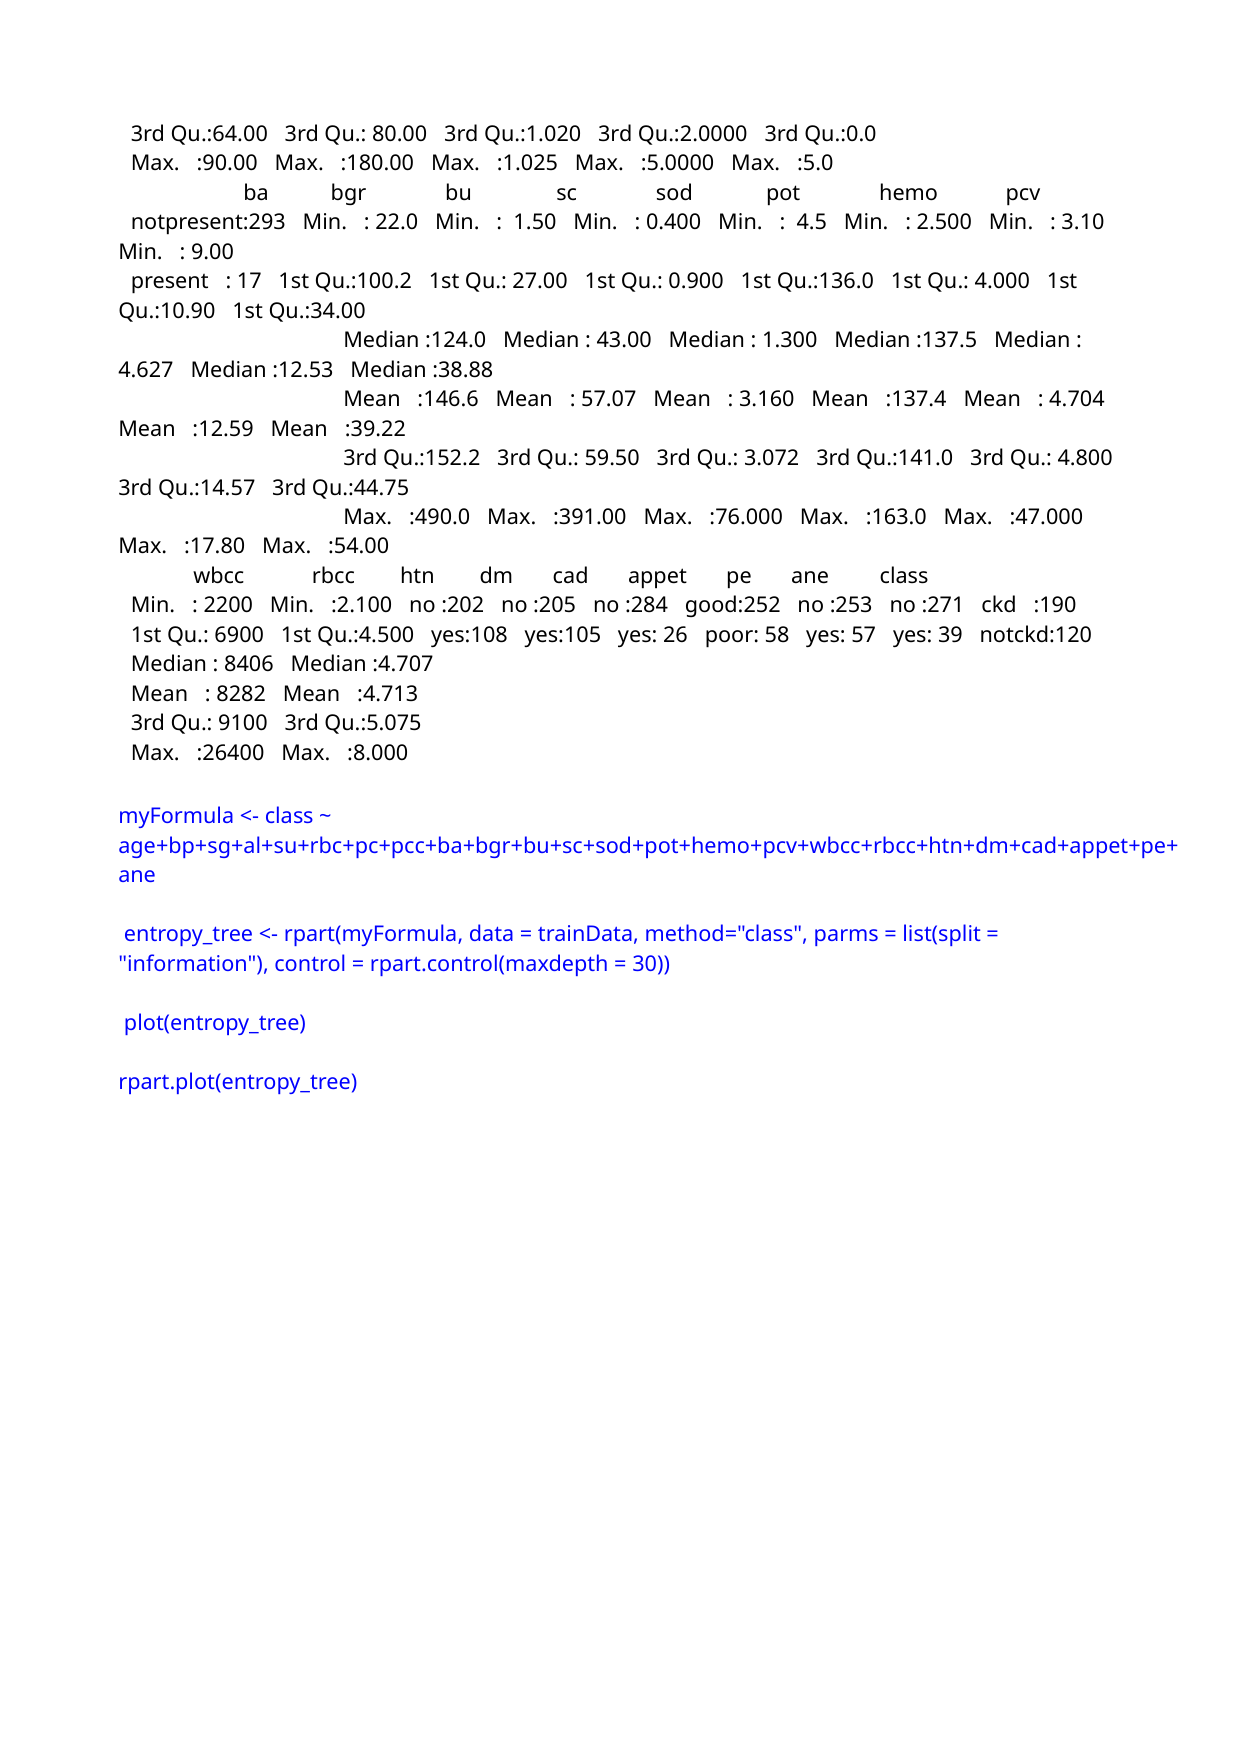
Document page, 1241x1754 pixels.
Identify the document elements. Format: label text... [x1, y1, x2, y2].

text rpart.plot(entropy_tree) [118, 1066, 1122, 1096]
text Mean :146.6 Mean : 57.07 Mean : 3.160 Mean :137.4 Mean : 4.704 Mean :12.59 Mean :39.22 [118, 383, 1122, 442]
text Max. :26400 Max. :8.000 [118, 737, 1122, 767]
text plot(entropy_tree) [118, 1007, 1122, 1037]
text Mean : 8282 Mean :4.713 [118, 678, 1122, 708]
text Median :124.0 Median : 43.00 Median : 1.300 Median :137.5 Median : 4.627 Median :12.53 Median :38.88 [118, 324, 1122, 383]
text 1st Qu.: 6900 1st Qu.:4.500 yes:108 yes:105 yes: 26 poor: 58 yes: 57 yes: 39 notckd:120 [118, 619, 1122, 649]
text Max. :490.0 Max. :391.00 Max. :76.000 Max. :163.0 Max. :47.000 Max. :17.80 Max. :54.00 [118, 501, 1122, 560]
text Median : 8406 Median :4.707 [118, 649, 1122, 678]
text 3rd Qu.:152.2 3rd Qu.: 59.50 3rd Qu.: 3.072 3rd Qu.:141.0 3rd Qu.: 4.800 3rd Qu.:14.57 3rd Qu.:44.75 [118, 442, 1122, 501]
text Max. :90.00 Max. :180.00 Max. :1.025 Max. :5.0000 Max. :5.0 [118, 148, 1122, 177]
text myFormula <- class ~ age+bp+sg+al+su+rbc+pc+pcc+ba+bgr+bu+sc+sod+pot+hemo+pcv+wbcc+rbcc+htn+dm+cad+appet+pe+ane [118, 801, 1181, 889]
text ba bgr bu sc sod pot hemo pcv [118, 177, 1122, 207]
text 3rd Qu.: 9100 3rd Qu.:5.075 [118, 708, 1122, 737]
text present : 17 1st Qu.:100.2 1st Qu.: 27.00 1st Qu.: 0.900 1st Qu.:136.0 1st Qu.: 4.000 1st Qu.:10.90 1st Qu.:34.00 [118, 266, 1122, 324]
text entropy_tree <- rpart(myFormula, data = trainData, method="class", parms = list(split = "information"), control = rpart.control(maxdepth = 30)) [118, 919, 1122, 978]
text 3rd Qu.:64.00 3rd Qu.: 80.00 3rd Qu.:1.020 3rd Qu.:2.0000 3rd Qu.:0.0 [118, 118, 1122, 148]
text wbcc rbcc htn dm cad appet pe ane class [118, 560, 1122, 590]
text Min. : 2200 Min. :2.100 no :202 no :205 no :284 good:252 no :253 no :271 ckd :190 [118, 590, 1122, 619]
text notpresent:293 Min. : 22.0 Min. : 1.50 Min. : 0.400 Min. : 4.5 Min. : 2.500 Min. : 3.10 Min. : 9.00 [118, 207, 1122, 266]
